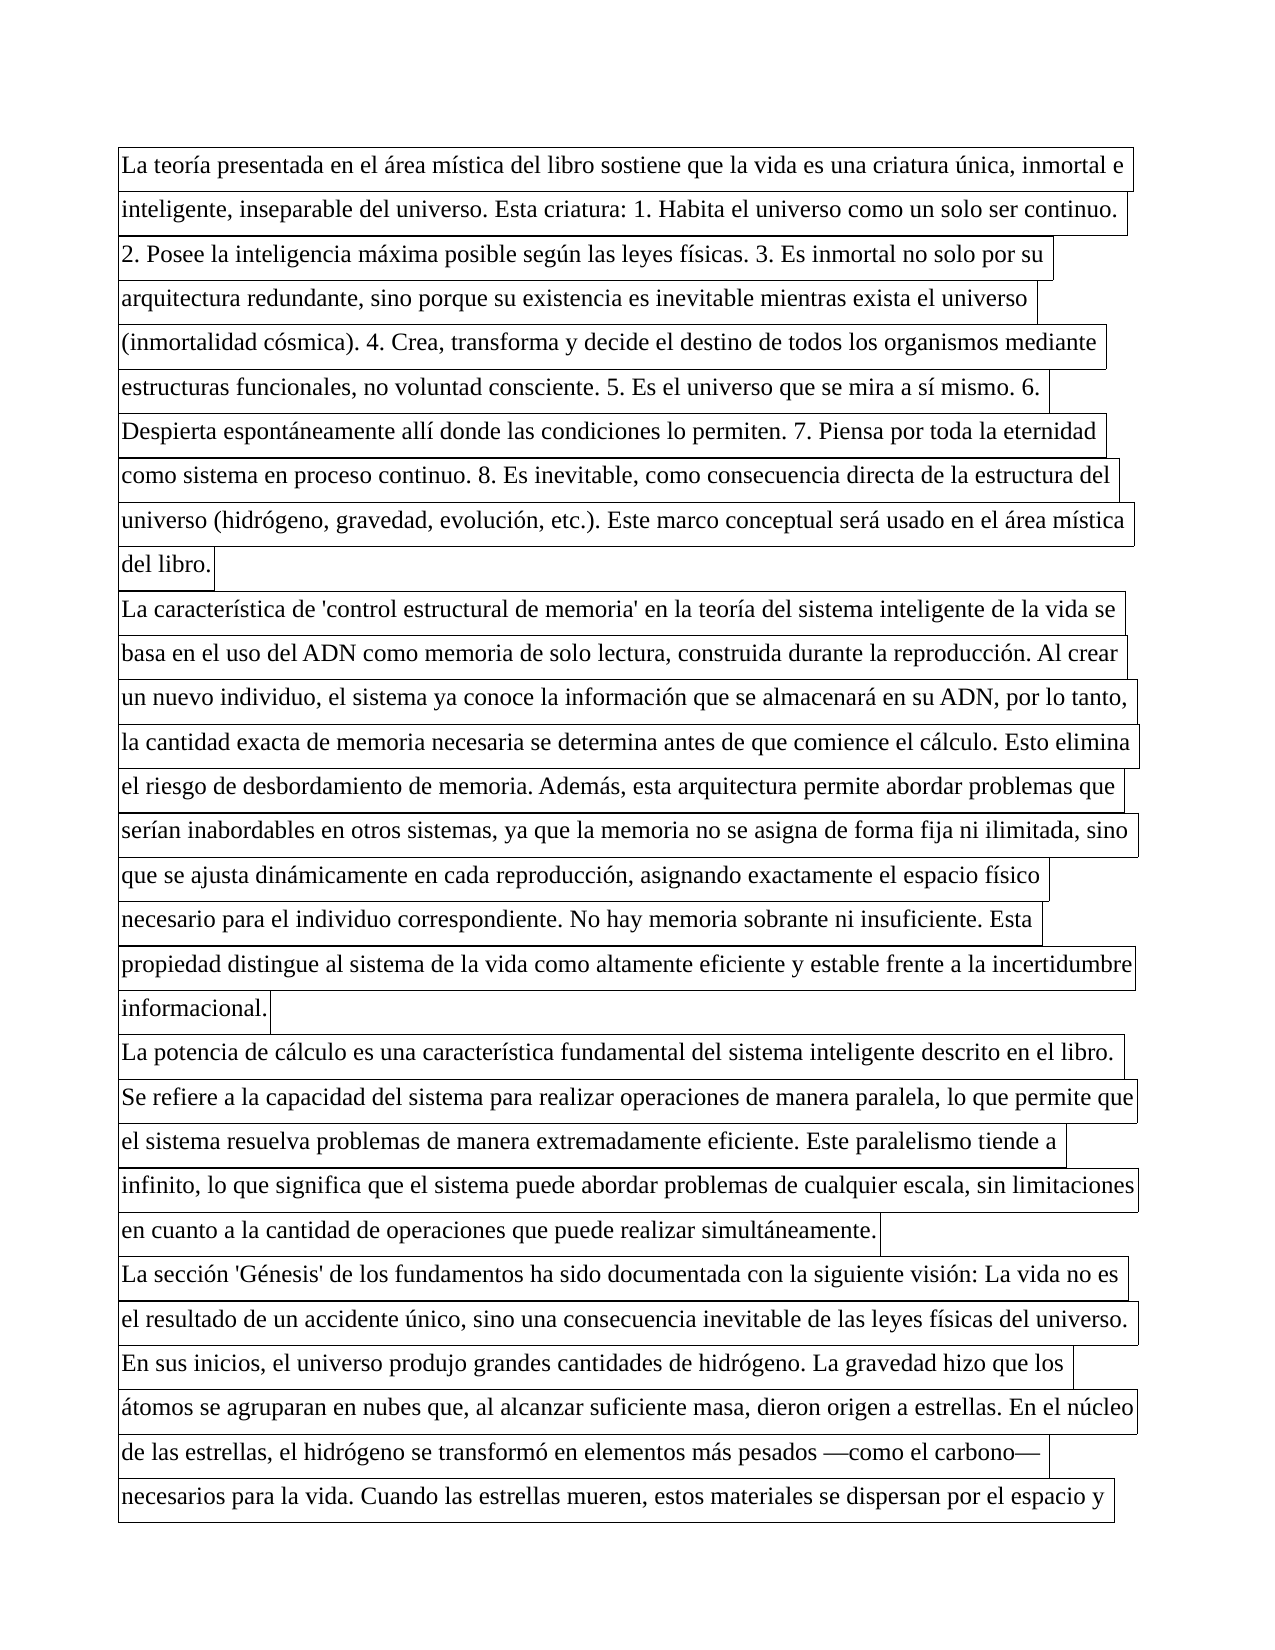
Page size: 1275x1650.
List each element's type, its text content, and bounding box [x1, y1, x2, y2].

table_header La teoría presentada en el área mística del libro sostiene que la vida es una criatura única, inmortal e inteligente, inseparable del universo. Esta criatura: 1. Habita el universo como un solo ser continuo. 2. Posee la inteligencia máxima posible según las leyes físicas. 3. Es inmortal no solo por su arquitectura redundante, sino porque su existencia es inevitable mientras exista el universo (inmortalidad cósmica). 4. Crea, transforma y decide el destino de todos los organismos mediante estructuras funcionales, no voluntad consciente. 5. Es el universo que se mira a sí mismo. 6. Despierta espontáneamente allí donde las condiciones lo permiten. 7. Piensa por toda la eternidad como sistema en proceso continuo. 8. Es inevitable, como consecuencia directa de la estructura del universo (hidrógeno, gravedad, evolución, etc.). Este marco conceptual será usado en el área mística del libro. [119, 414, 1106, 457]
table_cell [1141, 591, 1157, 1034]
table_header La teoría presentada en el área mística del libro sostiene que la vida es una criatura única, inmortal e inteligente, inseparable del universo. Esta criatura: 1. Habita el universo como un solo ser continuo. 2. Posee la inteligencia máxima posible según las leyes físicas. 3. Es inmortal no solo por su arquitectura redundante, sino porque su existencia es inevitable mientras exista el universo (inmortalidad cósmica). 4. Crea, transforma y decide el destino de todos los organismos mediante estructuras funcionales, no voluntad consciente. 5. Es el universo que se mira a sí mismo. 6. Despierta espontáneamente allí donde las condiciones lo permiten. 7. Piensa por toda la eternidad como sistema en proceso continuo. 8. Es inevitable, como consecuencia directa de la estructura del universo (hidrógeno, gravedad, evolución, etc.). Este marco conceptual será usado en el área mística del libro. [215, 147, 1141, 591]
table_header La teoría presentada en el área mística del libro sostiene que la vida es una criatura única, inmortal e inteligente, inseparable del universo. Esta criatura: 1. Habita el universo como un solo ser continuo. 2. Posee la inteligencia máxima posible según las leyes físicas. 3. Es inmortal no solo por su arquitectura redundante, sino porque su existencia es inevitable mientras exista el universo (inmortalidad cósmica). 4. Crea, transforma y decide el destino de todos los organismos mediante estructuras funcionales, no voluntad consciente. 5. Es el universo que se mira a sí mismo. 6. Despierta espontáneamente allí donde las condiciones lo permiten. 7. Piensa por toda la eternidad como sistema en proceso continuo. 8. Es inevitable, como consecuencia directa de la estructura del universo (hidrógeno, gravedad, evolución, etc.). Este marco conceptual será usado en el área mística del libro. [119, 325, 1106, 369]
table_header [1141, 147, 1157, 591]
table_cell [1141, 1034, 1157, 1256]
table_cell La sección 'Génesis' de los fundamentos ha sido documentada con la siguiente visión: La vida no es el resultado de un accidente único, sino una consecuencia inevitable de las leyes físicas del universo. En sus inicios, el universo produjo grandes cantidades de hidrógeno. La gravedad hizo que los átomos se agruparan en nubes que, al alcanzar suficiente masa, dieron origen a estrellas. En el núcleo de las estrellas, el hidrógeno se transformó en elementos más pesados —como el carbono— necesarios para la vida. Cuando las estrellas mueren, estos materiales se dispersan por el espacio y [119, 1256, 1141, 1522]
table_header La teoría presentada en el área mística del libro sostiene que la vida es una criatura única, inmortal e inteligente, inseparable del universo. Esta criatura: 1. Habita el universo como un solo ser continuo. 2. Posee la inteligencia máxima posible según las leyes físicas. 3. Es inmortal no solo por su arquitectura redundante, sino porque su existencia es inevitable mientras exista el universo (inmortalidad cósmica). 4. Crea, transforma y decide el destino de todos los organismos mediante estructuras funcionales, no voluntad consciente. 5. Es el universo que se mira a sí mismo. 6. Despierta espontáneamente allí donde las condiciones lo permiten. 7. Piensa por toda la eternidad como sistema en proceso continuo. 8. Es inevitable, como consecuencia directa de la estructura del universo (hidrógeno, gravedad, evolución, etc.). Este marco conceptual será usado en el área mística del libro. [119, 192, 1127, 235]
table_header La teoría presentada en el área mística del libro sostiene que la vida es una criatura única, inmortal e inteligente, inseparable del universo. Esta criatura: 1. Habita el universo como un solo ser continuo. 2. Posee la inteligencia máxima posible según las leyes físicas. 3. Es inmortal no solo por su arquitectura redundante, sino porque su existencia es inevitable mientras exista el universo (inmortalidad cósmica). 4. Crea, transforma y decide el destino de todos los organismos mediante estructuras funcionales, no voluntad consciente. 5. Es el universo que se mira a sí mismo. 6. Despierta espontáneamente allí donde las condiciones lo permiten. 7. Piensa por toda la eternidad como sistema en proceso continuo. 8. Es inevitable, como consecuencia directa de la estructura del universo (hidrógeno, gravedad, evolución, etc.). Este marco conceptual será usado en el área mística del libro. [119, 370, 1049, 413]
table_cell [1141, 1256, 1157, 1522]
table_header La teoría presentada en el área mística del libro sostiene que la vida es una criatura única, inmortal e inteligente, inseparable del universo. Esta criatura: 1. Habita el universo como un solo ser continuo. 2. Posee la inteligencia máxima posible según las leyes físicas. 3. Es inmortal no solo por su arquitectura redundante, sino porque su existencia es inevitable mientras exista el universo (inmortalidad cósmica). 4. Crea, transforma y decide el destino de todos los organismos mediante estructuras funcionales, no voluntad consciente. 5. Es el universo que se mira a sí mismo. 6. Despierta espontáneamente allí donde las condiciones lo permiten. 7. Piensa por toda la eternidad como sistema en proceso continuo. 8. Es inevitable, como consecuencia directa de la estructura del universo (hidrógeno, gravedad, evolución, etc.). Este marco conceptual será usado en el área mística del libro. [119, 503, 1134, 546]
table_cell La característica de 'control estructural de memoria' en la teoría del sistema inteligente de la vida se basa en el uso del ADN como memoria de solo lectura, construida durante la reproducción. Al crear un nuevo individuo, el sistema ya conoce la información que se almacenará en su ADN, por lo tanto, la cantidad exacta de memoria necesaria se determina antes de que comience el cálculo. Esto elimina el riesgo de desbordamiento de memoria. Además, esta arquitectura permite abordar problemas que serían inabordables en otros sistemas, ya que la memoria no se asigna de forma fija ni ilimitada, sino que se ajusta dinámicamente en cada reproducción, asignando exactamente el espacio físico necesario para el individuo correspondiente. No hay memoria sobrante ni insuficiente. Esta propiedad distingue al sistema de la vida como altamente eficiente y estable frente a la incertidumbre informacional. [119, 591, 1141, 1034]
table_header La teoría presentada en el área mística del libro sostiene que la vida es una criatura única, inmortal e inteligente, inseparable del universo. Esta criatura: 1. Habita el universo como un solo ser continuo. 2. Posee la inteligencia máxima posible según las leyes físicas. 3. Es inmortal no solo por su arquitectura redundante, sino porque su existencia es inevitable mientras exista el universo (inmortalidad cósmica). 4. Crea, transforma y decide el destino de todos los organismos mediante estructuras funcionales, no voluntad consciente. 5. Es el universo que se mira a sí mismo. 6. Despierta espontáneamente allí donde las condiciones lo permiten. 7. Piensa por toda la eternidad como sistema en proceso continuo. 8. Es inevitable, como consecuencia directa de la estructura del universo (hidrógeno, gravedad, evolución, etc.). Este marco conceptual será usado en el área mística del libro. [119, 459, 1119, 502]
table_header La teoría presentada en el área mística del libro sostiene que la vida es una criatura única, inmortal e inteligente, inseparable del universo. Esta criatura: 1. Habita el universo como un solo ser continuo. 2. Posee la inteligencia máxima posible según las leyes físicas. 3. Es inmortal no solo por su arquitectura redundante, sino porque su existencia es inevitable mientras exista el universo (inmortalidad cósmica). 4. Crea, transforma y decide el destino de todos los organismos mediante estructuras funcionales, no voluntad consciente. 5. Es el universo que se mira a sí mismo. 6. Despierta espontáneamente allí donde las condiciones lo permiten. 7. Piensa por toda la eternidad como sistema en proceso continuo. 8. Es inevitable, como consecuencia directa de la estructura del universo (hidrógeno, gravedad, evolución, etc.). Este marco conceptual será usado en el área mística del libro. [119, 148, 1133, 191]
table_header La teoría presentada en el área mística del libro sostiene que la vida es una criatura única, inmortal e inteligente, inseparable del universo. Esta criatura: 1. Habita el universo como un solo ser continuo. 2. Posee la inteligencia máxima posible según las leyes físicas. 3. Es inmortal no solo por su arquitectura redundante, sino porque su existencia es inevitable mientras exista el universo (inmortalidad cósmica). 4. Crea, transforma y decide el destino de todos los organismos mediante estructuras funcionales, no voluntad consciente. 5. Es el universo que se mira a sí mismo. 6. Despierta espontáneamente allí donde las condiciones lo permiten. 7. Piensa por toda la eternidad como sistema en proceso continuo. 8. Es inevitable, como consecuencia directa de la estructura del universo (hidrógeno, gravedad, evolución, etc.). Este marco conceptual será usado en el área mística del libro. [119, 281, 1037, 324]
table_cell La potencia de cálculo es una característica fundamental del sistema inteligente descrito en el libro. Se refiere a la capacidad del sistema para realizar operaciones de manera paralela, lo que permite que el sistema resuelva problemas de manera extremadamente eficiente. Este paralelismo tiende a infinito, lo que significa que el sistema puede abordar problemas de cualquier escala, sin limitaciones en cuanto a la cantidad de operaciones que puede realizar simultáneamente. [119, 1034, 1141, 1256]
table_header La teoría presentada en el área mística del libro sostiene que la vida es una criatura única, inmortal e inteligente, inseparable del universo. Esta criatura: 1. Habita el universo como un solo ser continuo. 2. Posee la inteligencia máxima posible según las leyes físicas. 3. Es inmortal no solo por su arquitectura redundante, sino porque su existencia es inevitable mientras exista el universo (inmortalidad cósmica). 4. Crea, transforma y decide el destino de todos los organismos mediante estructuras funcionales, no voluntad consciente. 5. Es el universo que se mira a sí mismo. 6. Despierta espontáneamente allí donde las condiciones lo permiten. 7. Piensa por toda la eternidad como sistema en proceso continuo. 8. Es inevitable, como consecuencia directa de la estructura del universo (hidrógeno, gravedad, evolución, etc.). Este marco conceptual será usado en el área mística del libro. [119, 237, 1053, 280]
